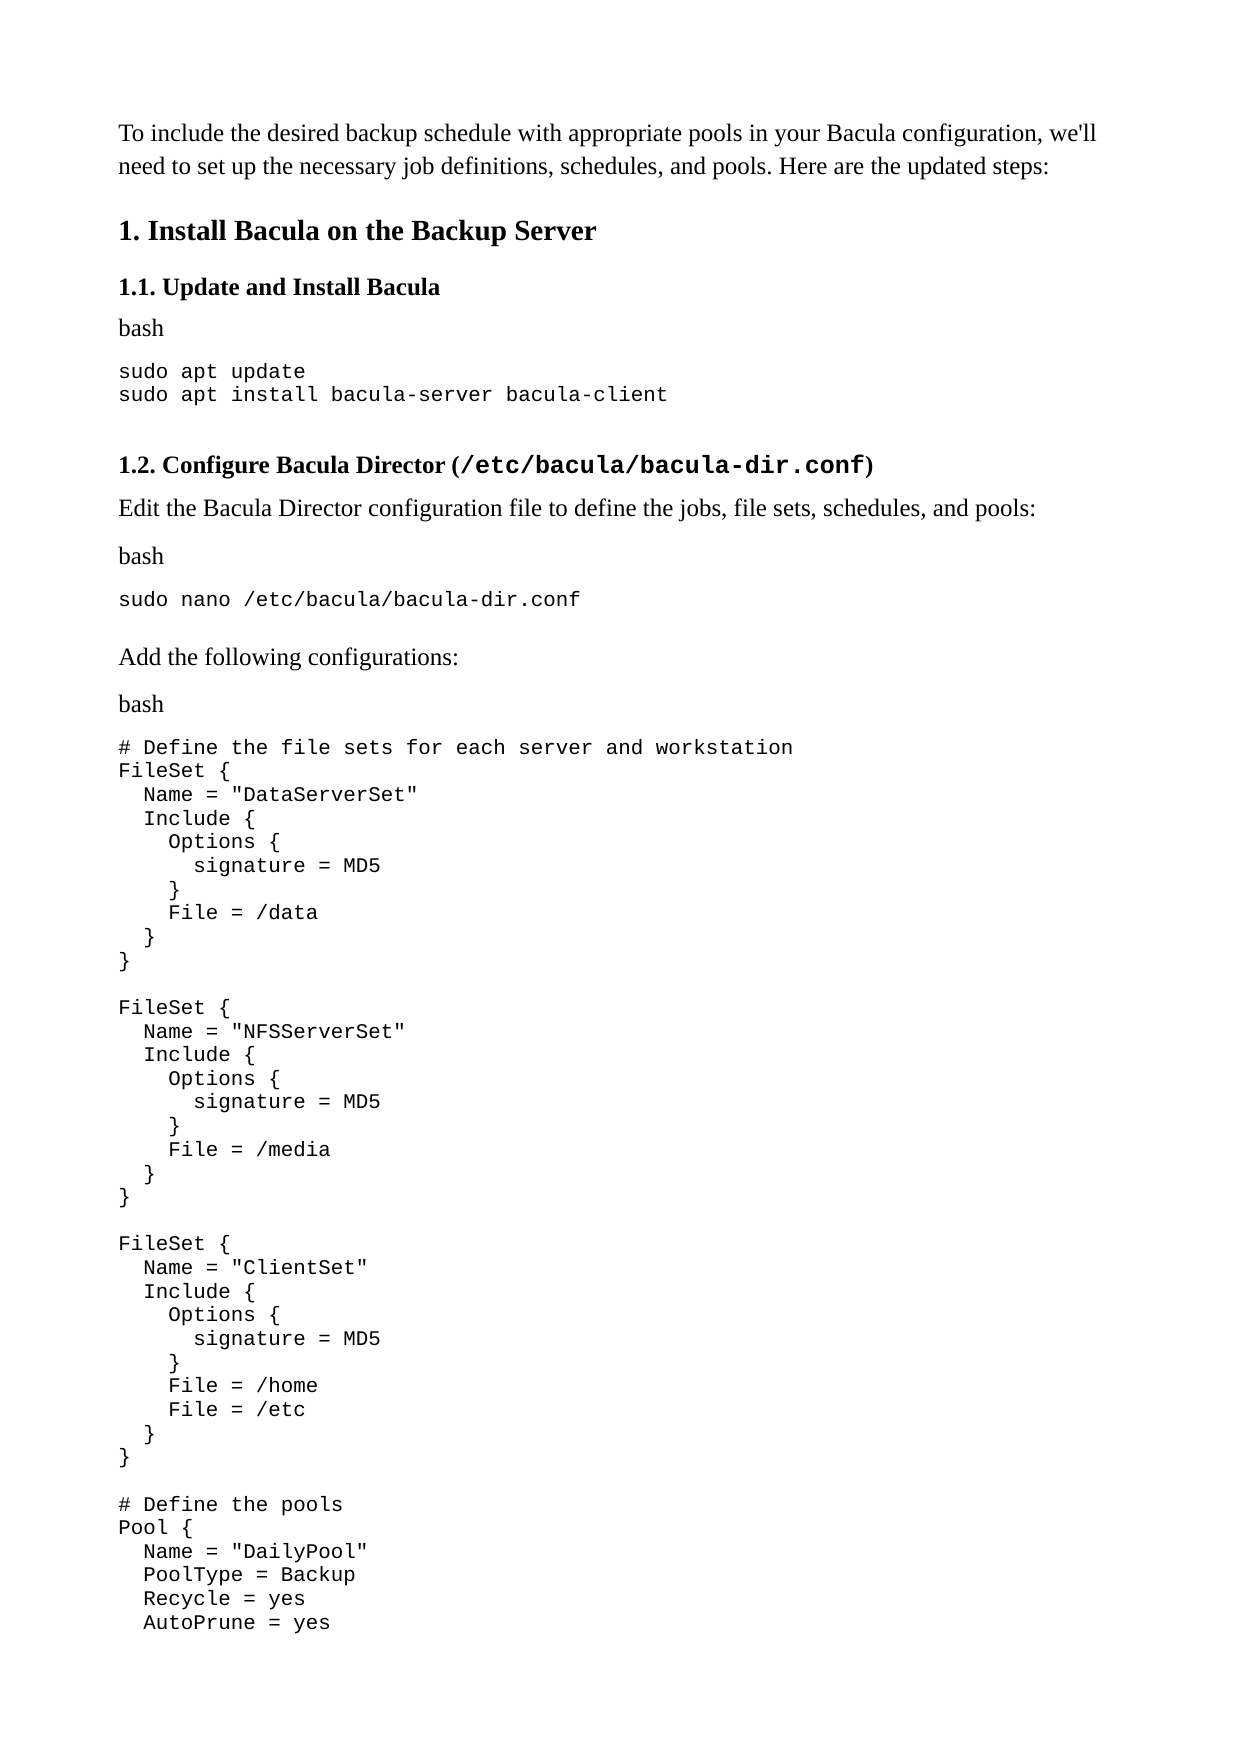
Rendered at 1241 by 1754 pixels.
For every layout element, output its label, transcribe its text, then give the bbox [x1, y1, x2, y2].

text PoolType = Backup [118, 1564, 1122, 1588]
text signature = MD5 [118, 855, 1122, 879]
text Name = "NFSServerSet" [118, 1021, 1122, 1044]
text signature = MD5 [118, 1328, 1122, 1352]
text Options { [118, 1068, 1122, 1092]
text FileSet { [118, 1233, 1122, 1257]
text Name = "ClientSet" [118, 1257, 1122, 1281]
text # Define the file sets for each server and workstation [118, 737, 1122, 761]
text } [118, 1352, 1122, 1375]
text # Define the pools [118, 1493, 1122, 1517]
subtitle 1.2. Configure Bacula Director (/etc/bacula/bacula-dir.conf) [118, 450, 1122, 481]
text Include { [118, 808, 1122, 831]
text bash [118, 689, 1122, 718]
text } [118, 950, 1122, 973]
text File = /data [118, 902, 1122, 926]
text Name = "DataServerSet" [118, 784, 1122, 808]
text File = /home [118, 1375, 1122, 1399]
text File = /media [118, 1139, 1122, 1162]
text Include { [118, 1281, 1122, 1304]
text sudo apt update [118, 361, 1122, 384]
text AutoPrune = yes [118, 1612, 1122, 1635]
subtitle 1. Install Bacula on the Backup Server [118, 213, 1122, 247]
text } [118, 1446, 1122, 1470]
text Add the following configurations: [118, 642, 1122, 670]
text } [118, 1115, 1122, 1139]
text Recycle = yes [118, 1588, 1122, 1612]
text bash [118, 313, 1122, 342]
text Include { [118, 1044, 1122, 1068]
text } [118, 1186, 1122, 1210]
text File = /etc [118, 1399, 1122, 1423]
text Name = "DailyPool" [118, 1541, 1122, 1564]
text bash [118, 541, 1122, 570]
text Edit the Bacula Director configuration file to define the jobs, file sets, schedules, and pools: [118, 493, 1122, 522]
text sudo nano /etc/bacula/bacula-dir.conf [118, 588, 1122, 612]
text } [118, 926, 1122, 950]
subtitle 1.1. Update and Install Bacula [118, 272, 1122, 301]
text } [118, 879, 1122, 902]
text Pool { [118, 1517, 1122, 1541]
text FileSet { [118, 997, 1122, 1021]
text signature = MD5 [118, 1092, 1122, 1115]
text To include the desired backup schedule with appropriate pools in your Bacula configuration, we'll need to set up the necessary job definitions, schedules, and pools. Here are the updated steps: [118, 118, 1122, 180]
text sudo apt install bacula-server bacula-client [118, 384, 1122, 408]
text } [118, 1162, 1122, 1186]
text FileSet { [118, 761, 1122, 784]
text Options { [118, 831, 1122, 855]
text Options { [118, 1304, 1122, 1328]
text } [118, 1423, 1122, 1446]
